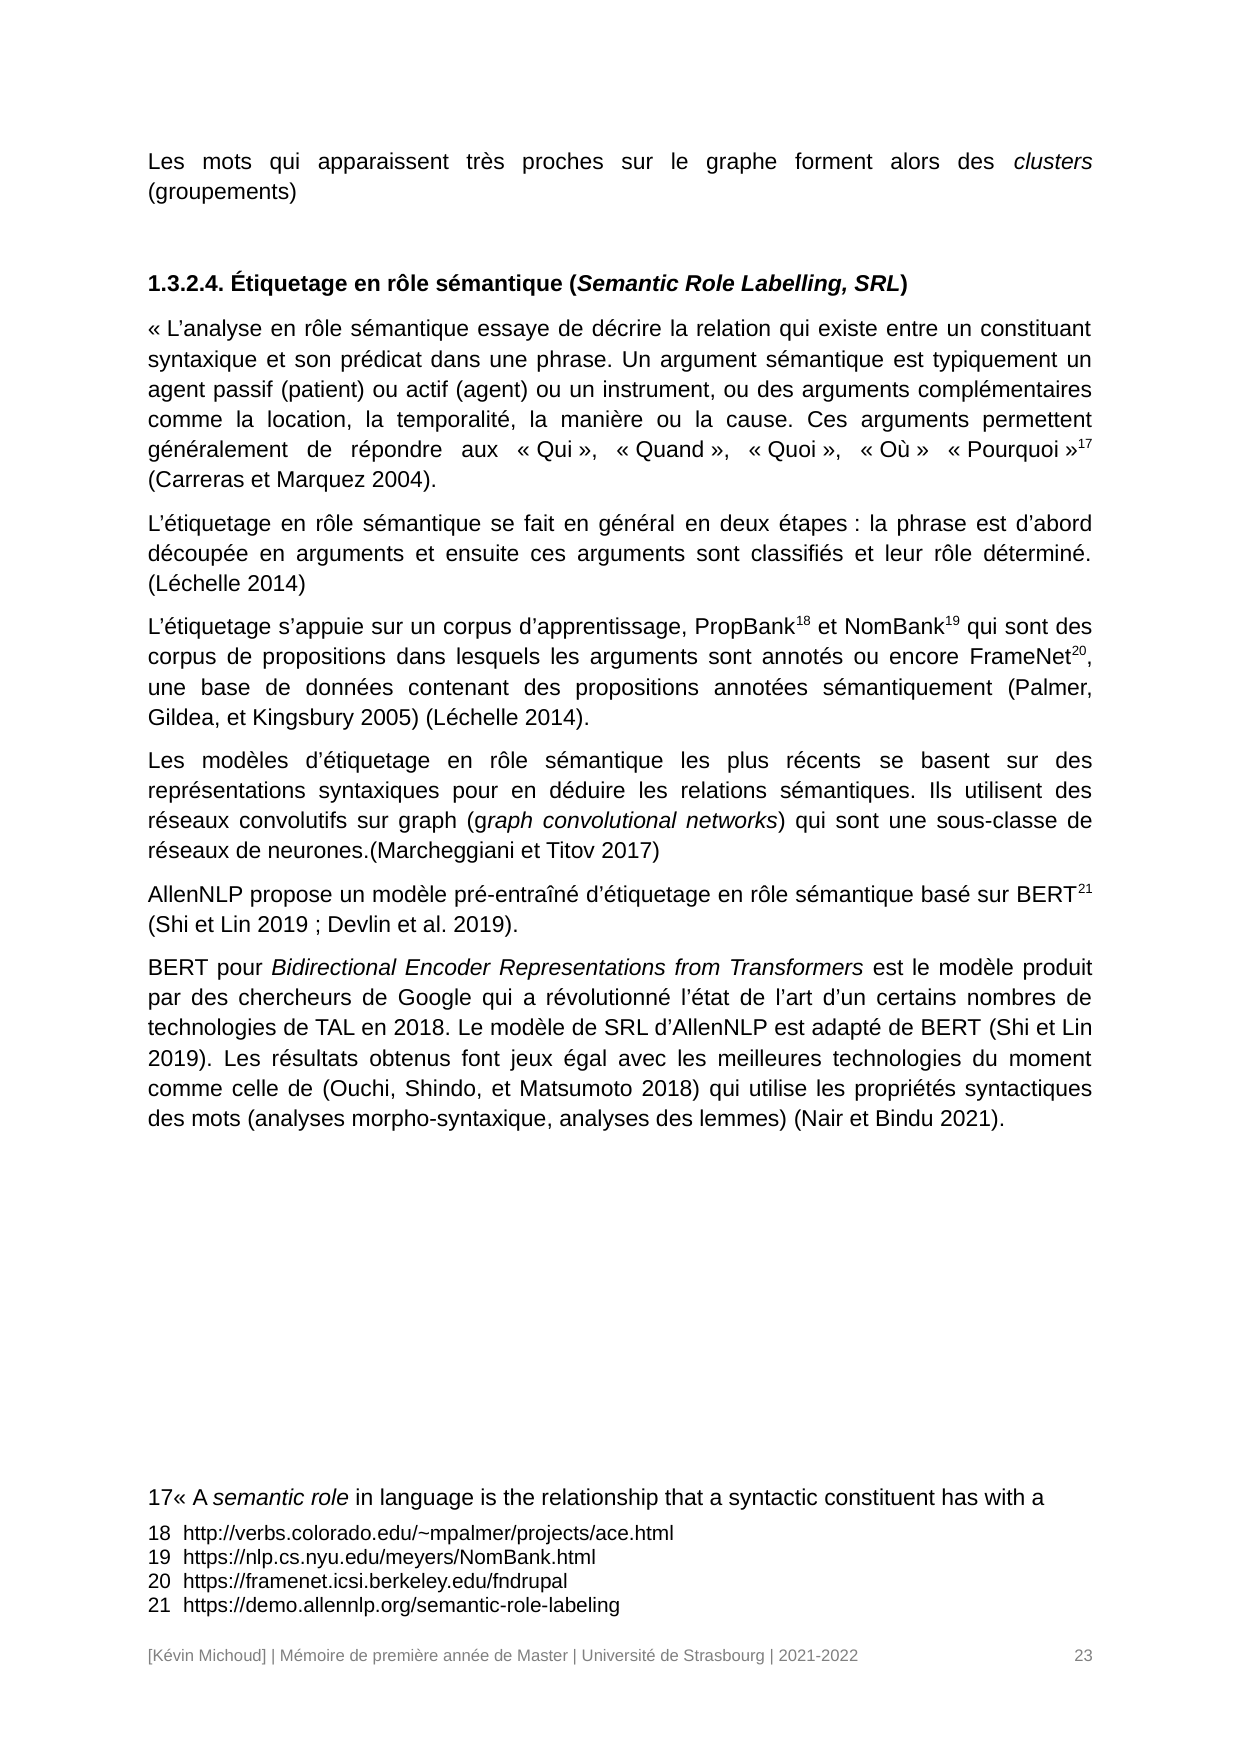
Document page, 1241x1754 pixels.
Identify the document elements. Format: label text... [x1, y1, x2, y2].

text http://verbs.colorado.edu/~mpalmer/projects/ace.html [148, 1521, 1093, 1545]
subtitle Étiquetage en rôle sémantique (Semantic Role Labelling, SRL) [148, 270, 1093, 296]
text Les mots qui apparaissent très proches sur le graphe forment alors des clusters (groupements) [148, 148, 1093, 204]
text https://framenet.icsi.berkeley.edu/fndrupal [148, 1569, 1093, 1593]
text « L’analyse en rôle sémantique essaye de décrire la relation qui existe entre un constituant syntaxique et son prédicat dans une phrase. Un argument sémantique est typiquement un agent passif (patient) ou actif (agent) ou un instrument, ou des arguments complémentaires comme la location, la temporalité, la manière ou la cause. Ces arguments permettent généralement de répondre aux « Qui », « Quand », « Quoi », « Où » « Pourquoi » (Carreras et Marquez 2004). [148, 315, 1093, 493]
text https://nlp.cs.nyu.edu/meyers/NomBank.html [148, 1545, 1093, 1569]
text Les modèles d’étiquetage en rôle sémantique les plus récents se basent sur des représentations syntaxiques pour en déduire les relations sémantiques. Ils utilisent des réseaux convolutifs sur graph (graph convolutional networks) qui sont une sous-classe de réseaux de neurones.(Marcheggiani et Titov 2017) [148, 747, 1093, 864]
text AllenNLP propose un modèle pré-entraîné d’étiquetage en rôle sémantique basé sur BERT (Shi et Lin 2019 ; Devlin et al. 2019). [148, 881, 1093, 937]
text L’étiquetage s’appuie sur un corpus d’apprentissage, PropBank et NomBank qui sont des corpus de propositions dans lesquels les arguments sont annotés ou encore FrameNet, une base de données contenant des propositions annotées sémantiquement (Palmer, Gildea, et Kingsbury 2005) (Léchelle 2014). [148, 613, 1093, 730]
text https://demo.allennlp.org/semantic-role-labeling [148, 1593, 1093, 1617]
text BERT pour Bidirectional Encoder Representations from Transformers est le modèle produit par des chercheurs de Google qui a révolutionné l’état de l’art d’un certains nombres de technologies de TAL en 2018. Le modèle de SRL d’AllenNLP est adapté de BERT (Shi et Lin 2019). Les résultats obtenus font jeux égal avec les meilleures technologies du moment comme celle de (Ouchi, Shindo, et Matsumoto 2018) qui utilise les propriétés syntactiques des mots (analyses morpho-syntaxique, analyses des lemmes) (Nair et Bindu 2021). [148, 954, 1093, 1131]
text « A semantic role in language is the relationship that a syntactic constituent has with a [148, 1484, 1093, 1511]
text L’étiquetage en rôle sémantique se fait en général en deux étapes : la phrase est d’abord découpée en arguments et ensuite ces arguments sont classifiés et leur rôle déterminé.(Léchelle 2014) [148, 509, 1093, 596]
